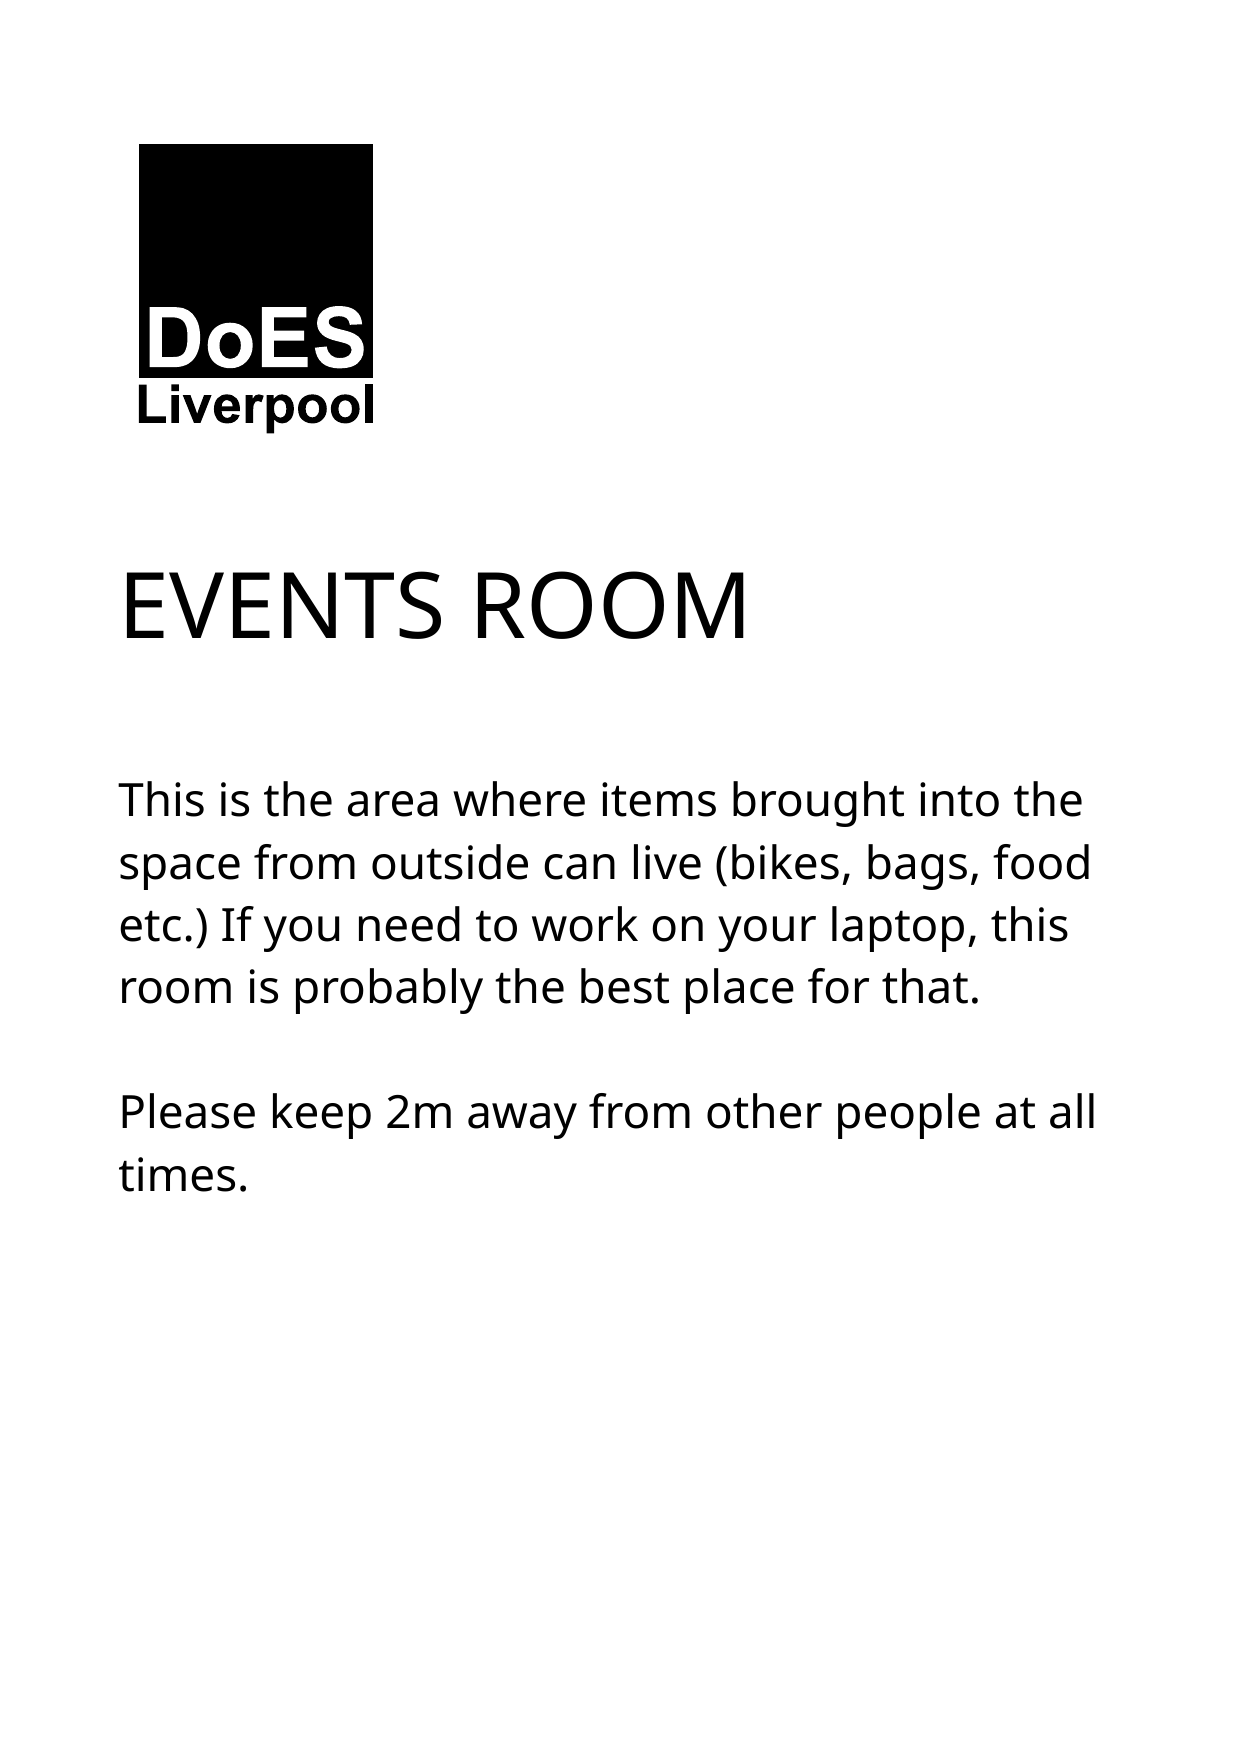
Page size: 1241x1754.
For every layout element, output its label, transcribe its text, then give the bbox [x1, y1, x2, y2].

text EVENTS ROOM [118, 540, 1122, 665]
text Please keep 2m away from other people at all times. [118, 1080, 1122, 1204]
text This is the area where items brought into the space from outside can live (bikes, bags, food etc.) If you need to work on your laptop, this room is probably the best place for that. [118, 768, 1122, 1017]
